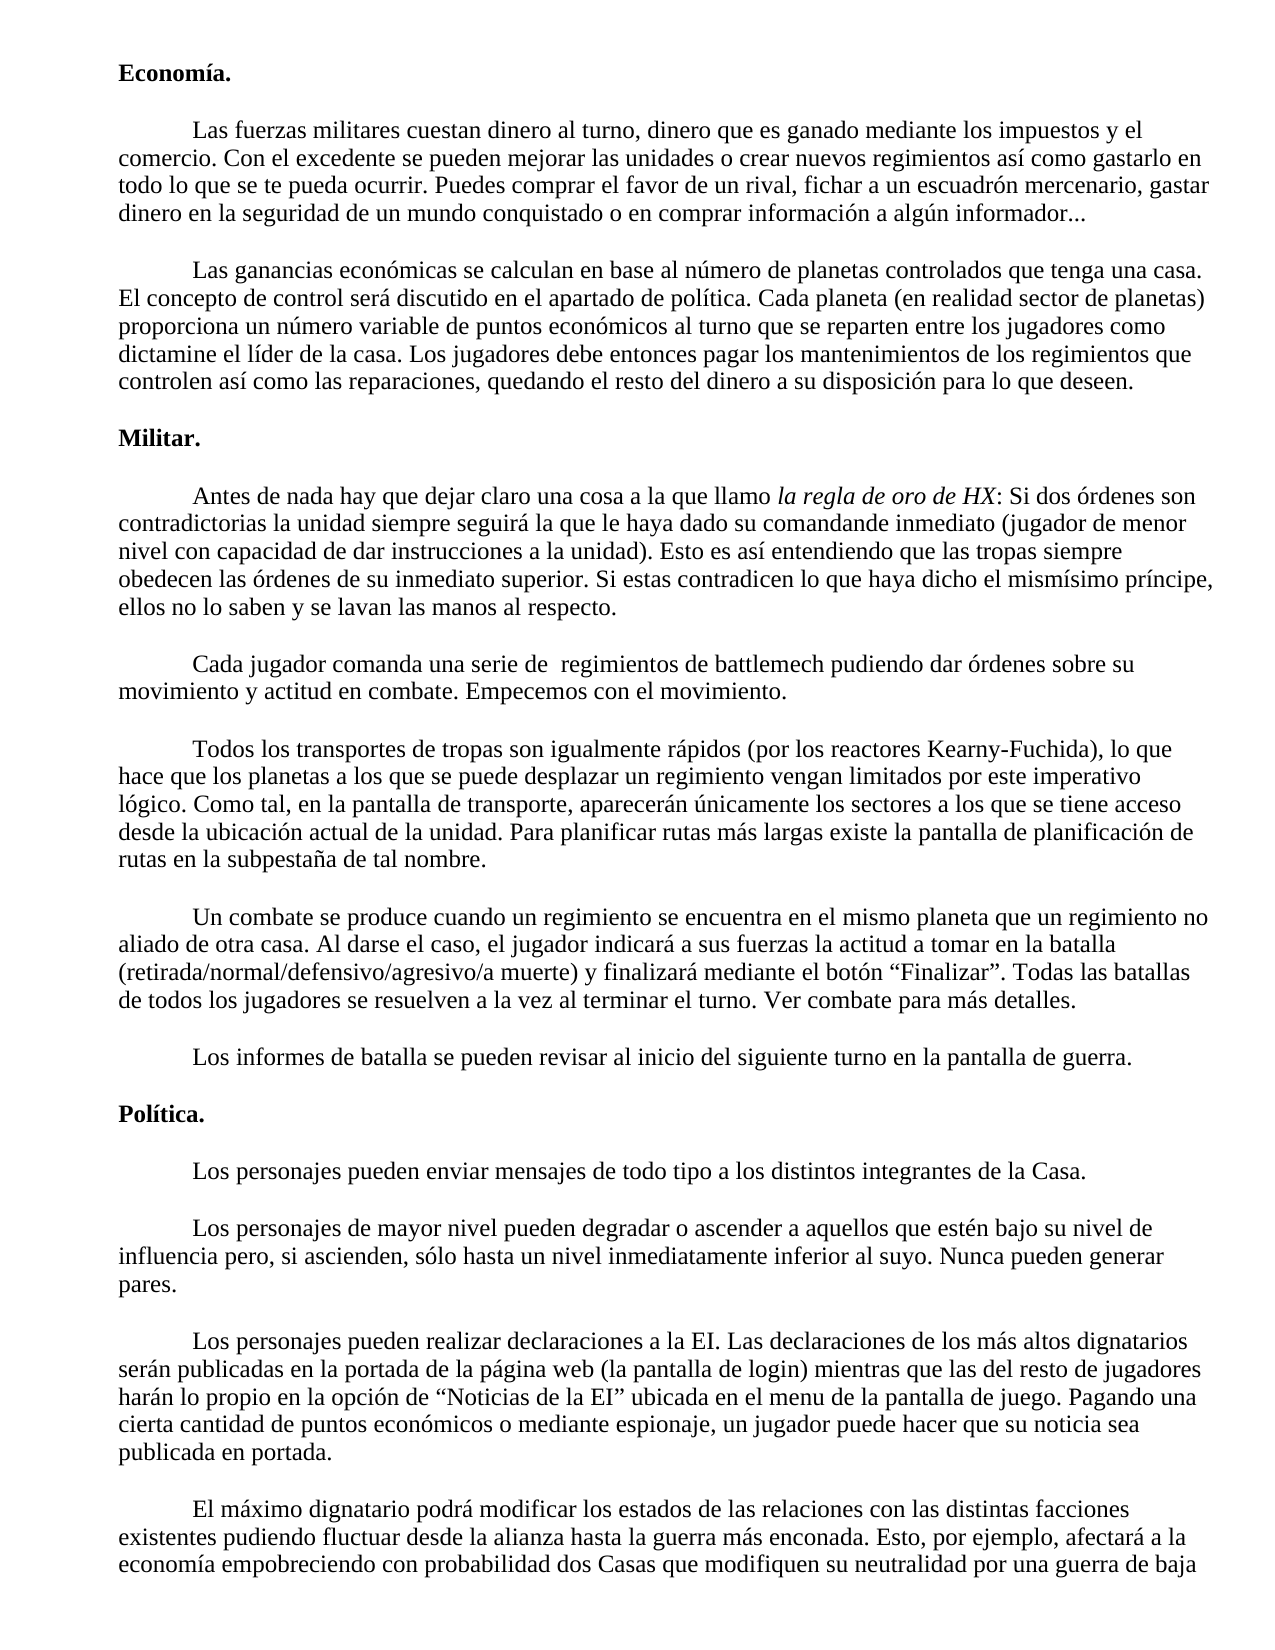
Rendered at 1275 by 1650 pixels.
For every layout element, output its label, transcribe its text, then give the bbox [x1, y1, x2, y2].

text Economía. [118, 59, 1216, 87]
text Los personajes de mayor nivel pueden degradar o ascender a aquellos que estén bajo su nivel de influencia pero, si ascienden, sólo hasta un nivel inmediatamente inferior al suyo. Nunca pueden generar pares. [118, 1214, 1216, 1298]
text Las fuerzas militares cuestan dinero al turno, dinero que es ganado mediante los impuestos y el comercio. Con el excedente se pueden mejorar las unidades o crear nuevos regimientos así como gastarlo en todo lo que se te pueda ocurrir. Puedes comprar el favor de un rival, fichar a un escuadrón mercenario, gastar dinero en la seguridad de un mundo conquistado o en comprar información a algún informador... [118, 116, 1216, 227]
text El máximo dignatario podrá modificar los estados de las relaciones con las distintas facciones existentes pudiendo fluctuar desde la alianza hasta la guerra más enconada. Esto, por ejemplo, afectará a la economía empobreciendo con probabilidad dos Casas que modifiquen su neutralidad por una guerra de baja [118, 1495, 1216, 1578]
text Un combate se produce cuando un regimiento se encuentra en el mismo planeta que un regimiento no aliado de otra casa. Al darse el caso, el jugador indicará a sus fuerzas la actitud a tomar en la batalla (retirada/normal/defensivo/agresivo/a muerte) y finalizará mediante el botón “Finalizar”. Todas las batallas de todos los jugadores se resuelven a la vez al terminar el turno. Ver combate para más detalles. [118, 903, 1216, 1013]
text Militar. [118, 424, 1216, 452]
text Los informes de batalla se pueden revisar al inicio del siguiente turno en la pantalla de guerra. [118, 1043, 1216, 1071]
text Los personajes pueden realizar declaraciones a la EI. Las declaraciones de los más altos dignatarios serán publicadas en la portada de la página web (la pantalla de login) mientras que las del resto de jugadores harán lo propio en la opción de “Noticias de la EI” ubicada en el menu de la pantalla de juego. Pagando una cierta cantidad de puntos económicos o mediante espionaje, un jugador puede hacer que su noticia sea publicada en portada. [118, 1327, 1216, 1466]
text Antes de nada hay que dejar claro una cosa a la que llamo la regla de oro de HX: Si dos órdenes son contradictorias la unidad siempre seguirá la que le haya dado su comandande inmediato (jugador de menor nivel con capacidad de dar instrucciones a la unidad). Esto es así entendiendo que las tropas siempre obedecen las órdenes de su inmediato superior. Si estas contradicen lo que haya dicho el mismísimo príncipe, ellos no lo saben y se lavan las manos al respecto. [118, 482, 1216, 620]
text Cada jugador comanda una serie de regimientos de battlemech pudiendo dar órdenes sobre su movimiento y actitud en combate. Empecemos con el movimiento. [118, 650, 1216, 705]
text Política. [118, 1100, 1216, 1128]
text Las ganancias económicas se calculan en base al número de planetas controlados que tenga una casa. El concepto de control será discutido en el apartado de política. Cada planeta (en realidad sector de planetas) proporciona un número variable de puntos económicos al turno que se reparten entre los jugadores como dictamine el líder de la casa. Los jugadores debe entonces pagar los mantenimientos de los regimientos que controlen así como las reparaciones, quedando el resto del dinero a su disposición para lo que deseen. [118, 257, 1216, 395]
text Todos los transportes de tropas son igualmente rápidos (por los reactores Kearny-Fuchida), lo que hace que los planetas a los que se puede desplazar un regimiento vengan limitados por este imperativo lógico. Como tal, en la pantalla de transporte, aparecerán únicamente los sectores a los que se tiene acceso desde la ubicación actual de la unidad. Para planificar rutas más largas existe la pantalla de planificación de rutas en la subpestaña de tal nombre. [118, 735, 1216, 873]
text Los personajes pueden enviar mensajes de todo tipo a los distintos integrantes de la Casa. [118, 1157, 1216, 1185]
